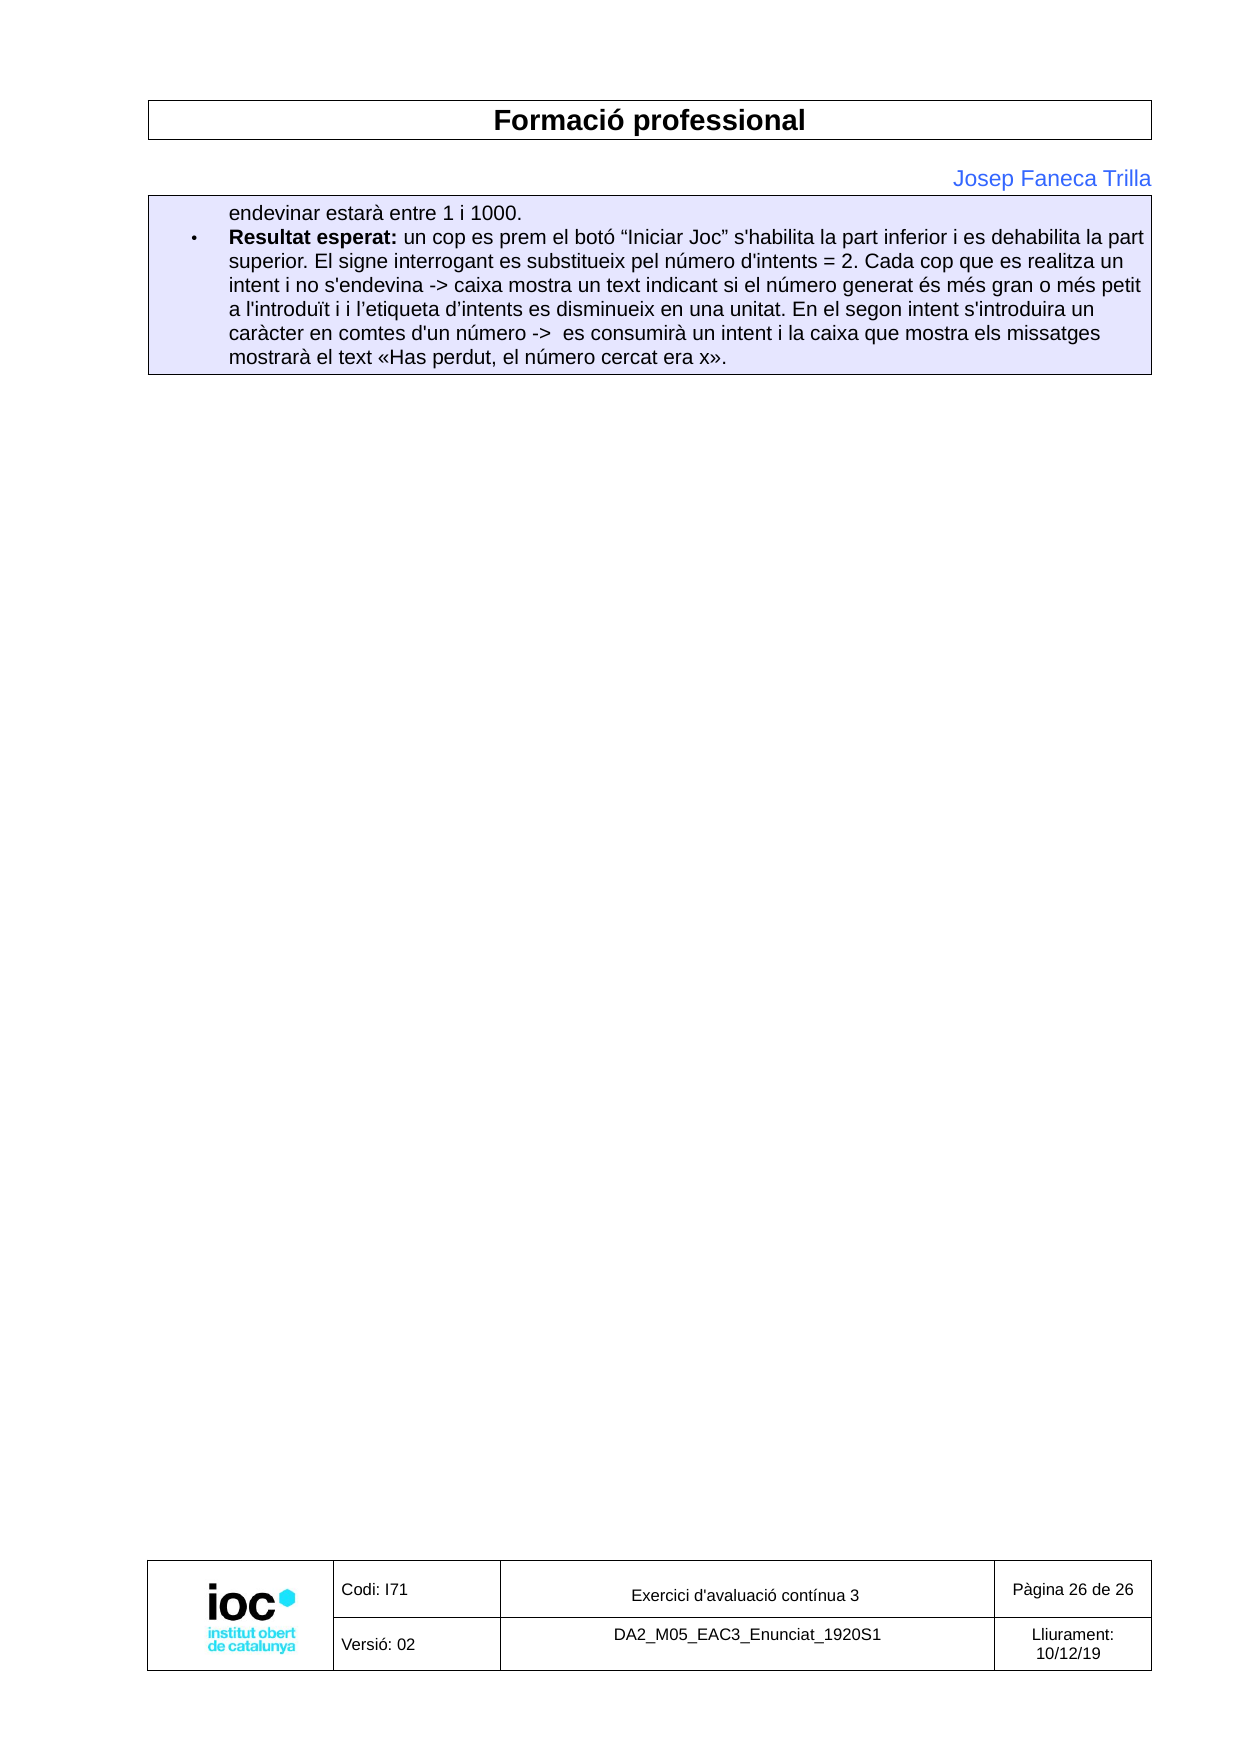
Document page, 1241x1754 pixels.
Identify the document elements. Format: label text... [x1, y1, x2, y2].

table_header Cas de prova 1: Entrada: l'usuari introdueix el número màxim = 2 i número d'intents = 5 Condicions d’execució: tots dos valors són vàlids i s'habilita la part inferior. En aquesta part inferior es substitueix el símbol interrogant pel número màxim que s'ha introduit. El número a endevinar serà 1 o 2. Per tant podrem testar si s'endevina el número en 2 intents. Resultat esperat: un cop es prem el botó “Iniciar Joc” s'habilita la part inferior i es dehabilita la part superior. El signe interrogant es substitueix pel número d'intents = 5. Cada cop que es realitza un intent i no s'endevina -> caixa mostra un text indicant si el número generat és més gran o més petit a l'introduït i i l’etiqueta d’intents es disminueix en una unitat. Si l'endevina -> la caixa de text inferior mostra «Has guanyat». Guanya el focus la part superior per poder tornar a jugar. Cas de prova 2: Entrada: l'usuari introduix un número màxim tipus caràcter i número d'intents = 5 Condicions d'execució: un dels valors no és vàlid. Resultat esperat: en prèmer el botó “Iniciar Joc” es selecciona el quadre de text número màxim, es fa que guanyi el focus i no es realitza cap acció més. Cas de prova 3: Entrada: l'usuari introduix un número màxim = 1000 i número d'intents = 2 Condicions d'execució: tots dos valors són vàlids i s'habilita la part inferior. En aquesta part inferior es substitueix el símbol interrogant pel número màxim que s'ha introduit. El número a endevinar estarà entre 1 i 1000. Resultat esperat: un cop es prem el botó “Iniciar Joc” s'habilita la part inferior i es dehabilita la part superior. El signe interrogant es substitueix pel número d'intents = 2. Cada cop que es realitza un intent i no s'endevina -> caixa mostra un text indicant si el número generat és més gran o més petit a l'introduït i i l’etiqueta d’intents es disminueix en una unitat. En el segon intent s'introduira un caràcter en comtes d'un número -> es consumirà un intent i la caixa que mostra els missatges mostrarà el text «Has perdut, el número cercat era x». [149, 196, 1151, 374]
picture [195, 1570, 309, 1665]
